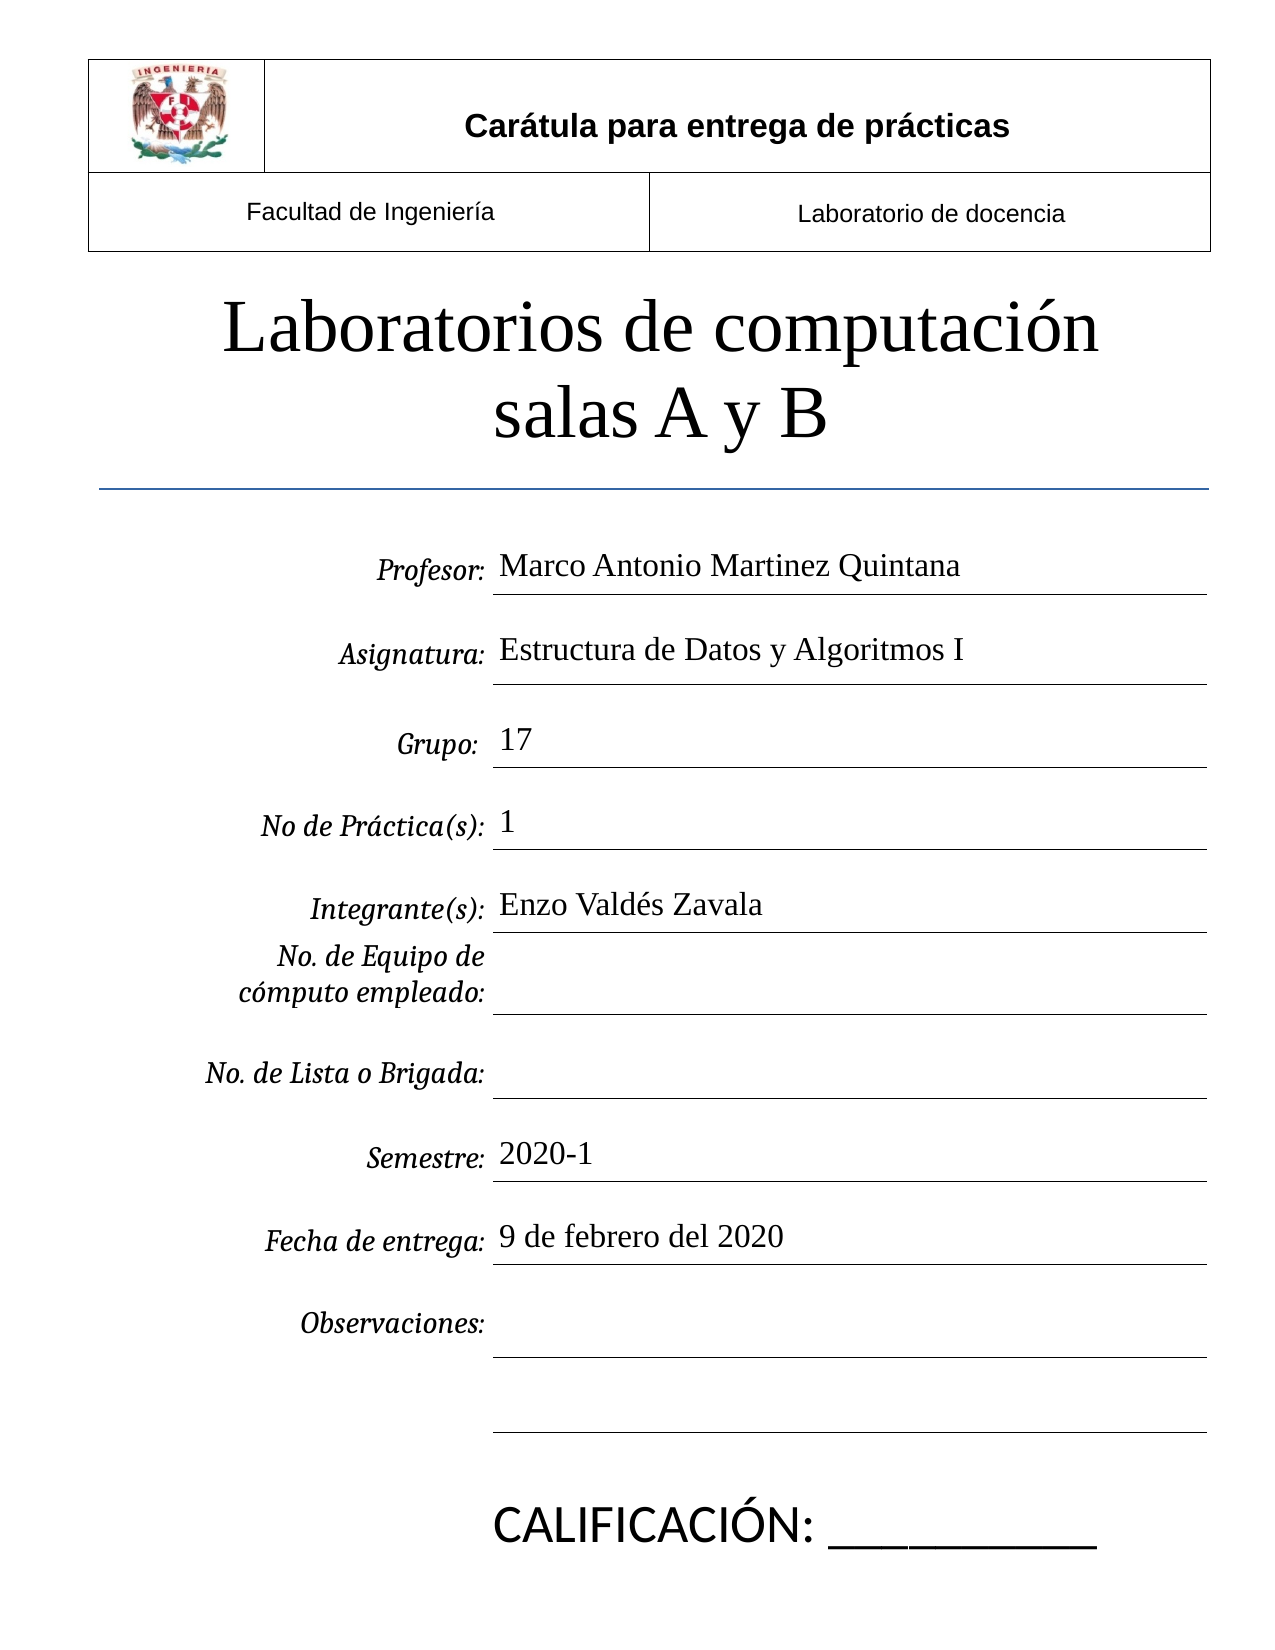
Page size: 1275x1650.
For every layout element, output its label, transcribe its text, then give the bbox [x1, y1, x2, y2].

table_cell Laboratorio de docencia [650, 173, 1210, 251]
table_cell Estructura de Datos y Algoritmos I [493, 595, 1207, 684]
table_cell [493, 933, 1207, 1013]
table_cell [493, 1015, 1207, 1098]
table_cell Observaciones: [118, 1264, 493, 1357]
table_cell [118, 1357, 493, 1432]
text Laboratorios de computación [118, 281, 1205, 367]
table_cell 1 [493, 768, 1207, 849]
table_cell Fecha de entrega: [118, 1181, 493, 1263]
table_cell [493, 1358, 1207, 1432]
table_cell 9 de febrero del 2020 [493, 1182, 1207, 1263]
table_cell 2020-1 [493, 1099, 1207, 1181]
table_cell 17 [493, 685, 1207, 766]
table_cell [493, 1265, 1207, 1357]
table_cell Facultad de Ingeniería [89, 173, 649, 251]
text CALIFICACIÓN: __________ [118, 1489, 1205, 1556]
table_header [89, 60, 264, 172]
table_cell No. de Lista o Brigada: [118, 1014, 493, 1098]
table_header Profesor: [118, 511, 493, 594]
table_cell Grupo: [118, 684, 493, 766]
table_header Carátula para entrega de prácticas [265, 60, 1210, 172]
table_cell No. de Equipo de cómputo empleado: [118, 932, 493, 1013]
table_header Marco Antonio Martinez Quintana [493, 511, 1207, 594]
table_cell Integrante(s): [118, 849, 493, 932]
table_cell No de Práctica(s): [118, 766, 493, 849]
text salas A y B [118, 367, 1205, 453]
table_cell Semestre: [118, 1098, 493, 1181]
table_cell Enzo Valdés Zavala [493, 850, 1207, 932]
table_cell Asignatura: [118, 594, 493, 684]
